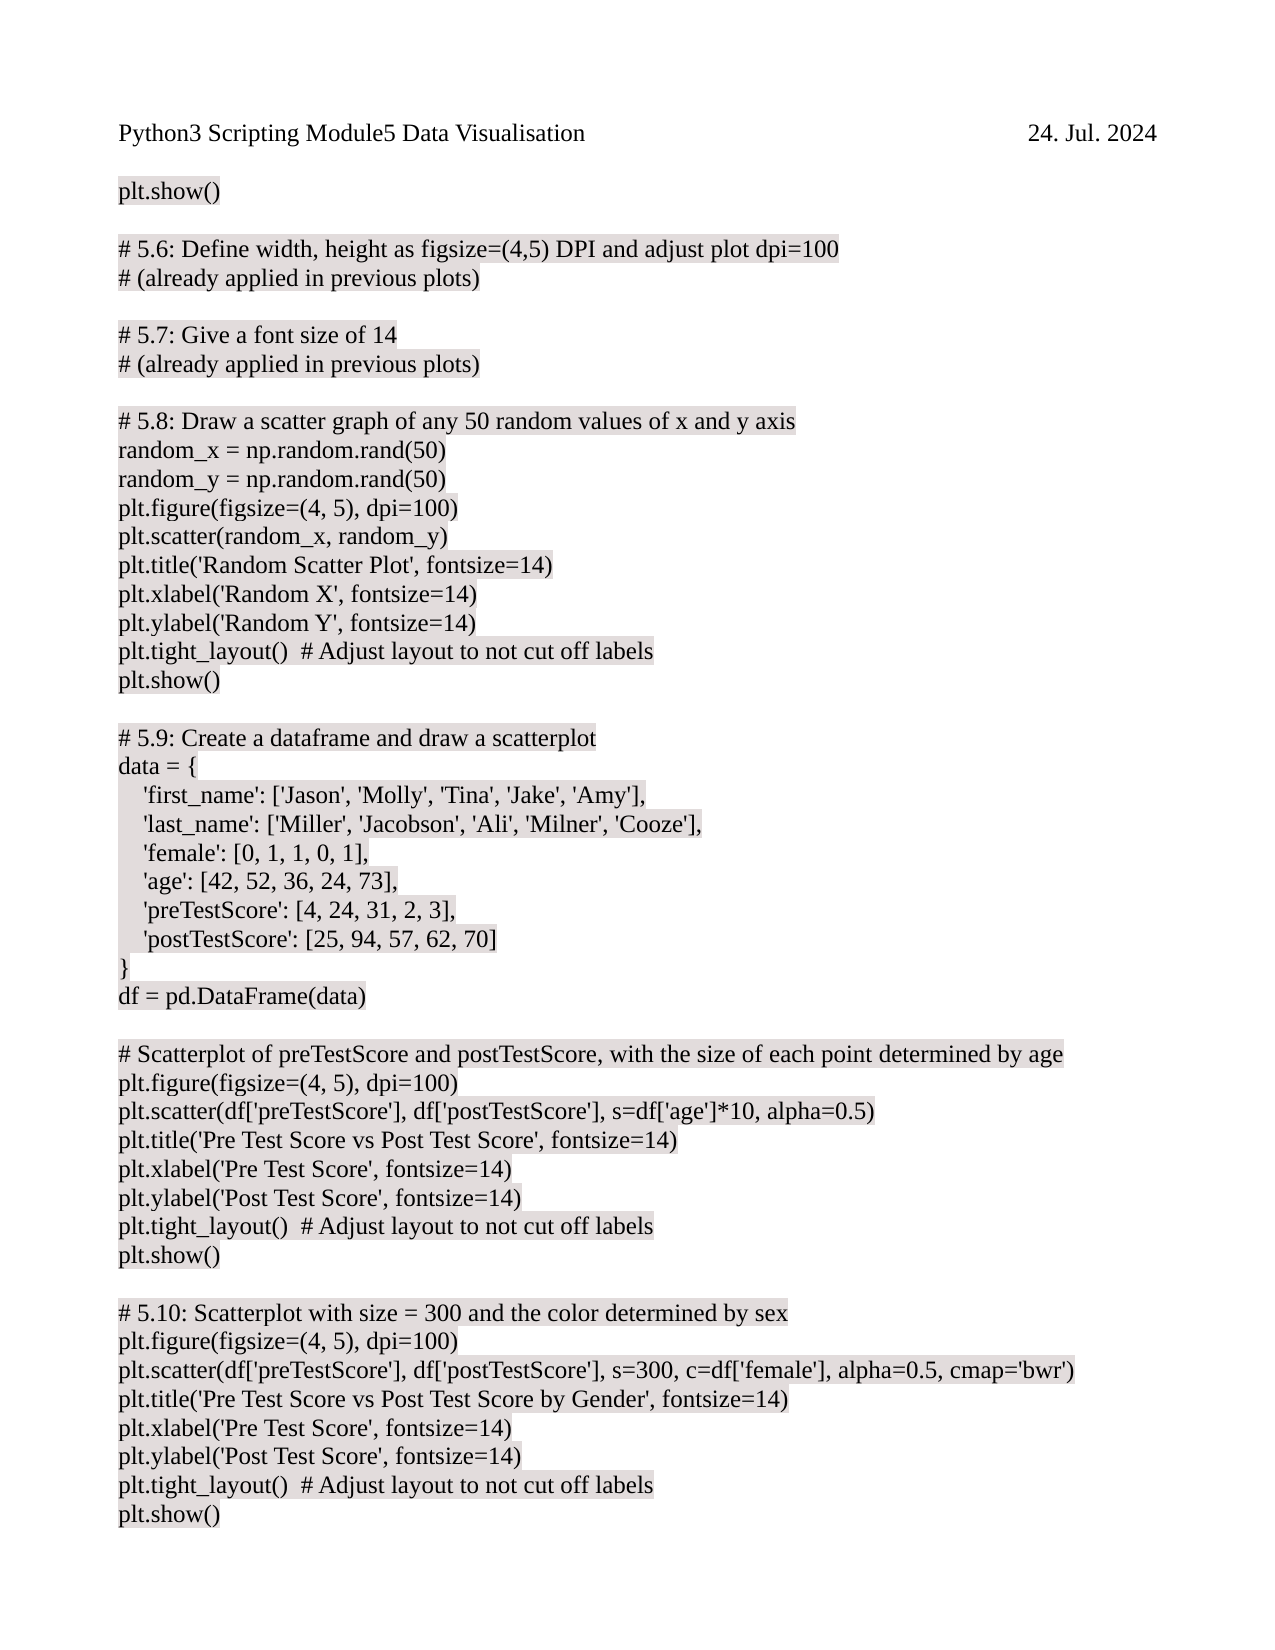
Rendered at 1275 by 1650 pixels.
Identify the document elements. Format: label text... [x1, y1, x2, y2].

text # Scatterplot of preTestScore and postTestScore, with the size of each point determined by age [118, 1039, 1157, 1068]
text # 5.8: Draw a scatter graph of any 50 random values of x and y axis [118, 406, 1157, 435]
text plt.title('Pre Test Score vs Post Test Score', fontsize=14) [118, 1125, 1157, 1154]
text plt.figure(figsize=(4, 5), dpi=100) [118, 493, 1157, 521]
text # (already applied in previous plots) [118, 349, 1157, 378]
text # (already applied in previous plots) [118, 263, 1157, 291]
text plt.xlabel('Random X', fontsize=14) [118, 579, 1157, 608]
text plt.xlabel('Pre Test Score', fontsize=14) [118, 1413, 1157, 1441]
text plt.tight_layout() # Adjust layout to not cut off labels [118, 1211, 1157, 1240]
text random_x = np.random.rand(50) [118, 435, 1157, 464]
text 'first_name': ['Jason', 'Molly', 'Tina', 'Jake', 'Amy'], [118, 780, 1157, 809]
text plt.scatter(random_x, random_y) [118, 521, 1157, 550]
text 'last_name': ['Miller', 'Jacobson', 'Ali', 'Milner', 'Cooze'], [118, 809, 1157, 838]
text random_y = np.random.rand(50) [118, 464, 1157, 493]
text plt.show() [118, 1499, 1157, 1528]
text plt.ylabel('Random Y', fontsize=14) [118, 608, 1157, 636]
text plt.figure(figsize=(4, 5), dpi=100) [118, 1326, 1157, 1355]
text plt.tight_layout() # Adjust layout to not cut off labels [118, 636, 1157, 665]
text plt.tight_layout() # Adjust layout to not cut off labels [118, 1470, 1157, 1499]
text plt.show() [118, 665, 1157, 694]
text plt.scatter(df['preTestScore'], df['postTestScore'], s=df['age']*10, alpha=0.5) [118, 1096, 1157, 1125]
text plt.xlabel('Pre Test Score', fontsize=14) [118, 1154, 1157, 1183]
text 'age': [42, 52, 36, 24, 73], [118, 866, 1157, 895]
text plt.show() [118, 176, 1157, 205]
text plt.title('Random Scatter Plot', fontsize=14) [118, 550, 1157, 579]
text 'female': [0, 1, 1, 0, 1], [118, 838, 1157, 866]
text # 5.7: Give a font size of 14 [118, 320, 1157, 349]
text # 5.9: Create a dataframe and draw a scatterplot [118, 723, 1157, 751]
text plt.figure(figsize=(4, 5), dpi=100) [118, 1068, 1157, 1096]
text 'preTestScore': [4, 24, 31, 2, 3], [118, 895, 1157, 924]
text # 5.6: Define width, height as figsize=(4,5) DPI and adjust plot dpi=100 [118, 234, 1157, 263]
text plt.scatter(df['preTestScore'], df['postTestScore'], s=300, c=df['female'], alpha=0.5, cmap='bwr') [118, 1355, 1157, 1384]
text plt.show() [118, 1240, 1157, 1269]
text } [118, 953, 1157, 981]
text plt.ylabel('Post Test Score', fontsize=14) [118, 1183, 1157, 1211]
text plt.ylabel('Post Test Score', fontsize=14) [118, 1441, 1157, 1470]
text 'postTestScore': [25, 94, 57, 62, 70] [118, 924, 1157, 953]
text plt.title('Pre Test Score vs Post Test Score by Gender', fontsize=14) [118, 1384, 1157, 1413]
text # 5.10: Scatterplot with size = 300 and the color determined by sex [118, 1298, 1157, 1326]
text df = pd.DataFrame(data) [118, 981, 1157, 1010]
text data = { [118, 751, 1157, 780]
